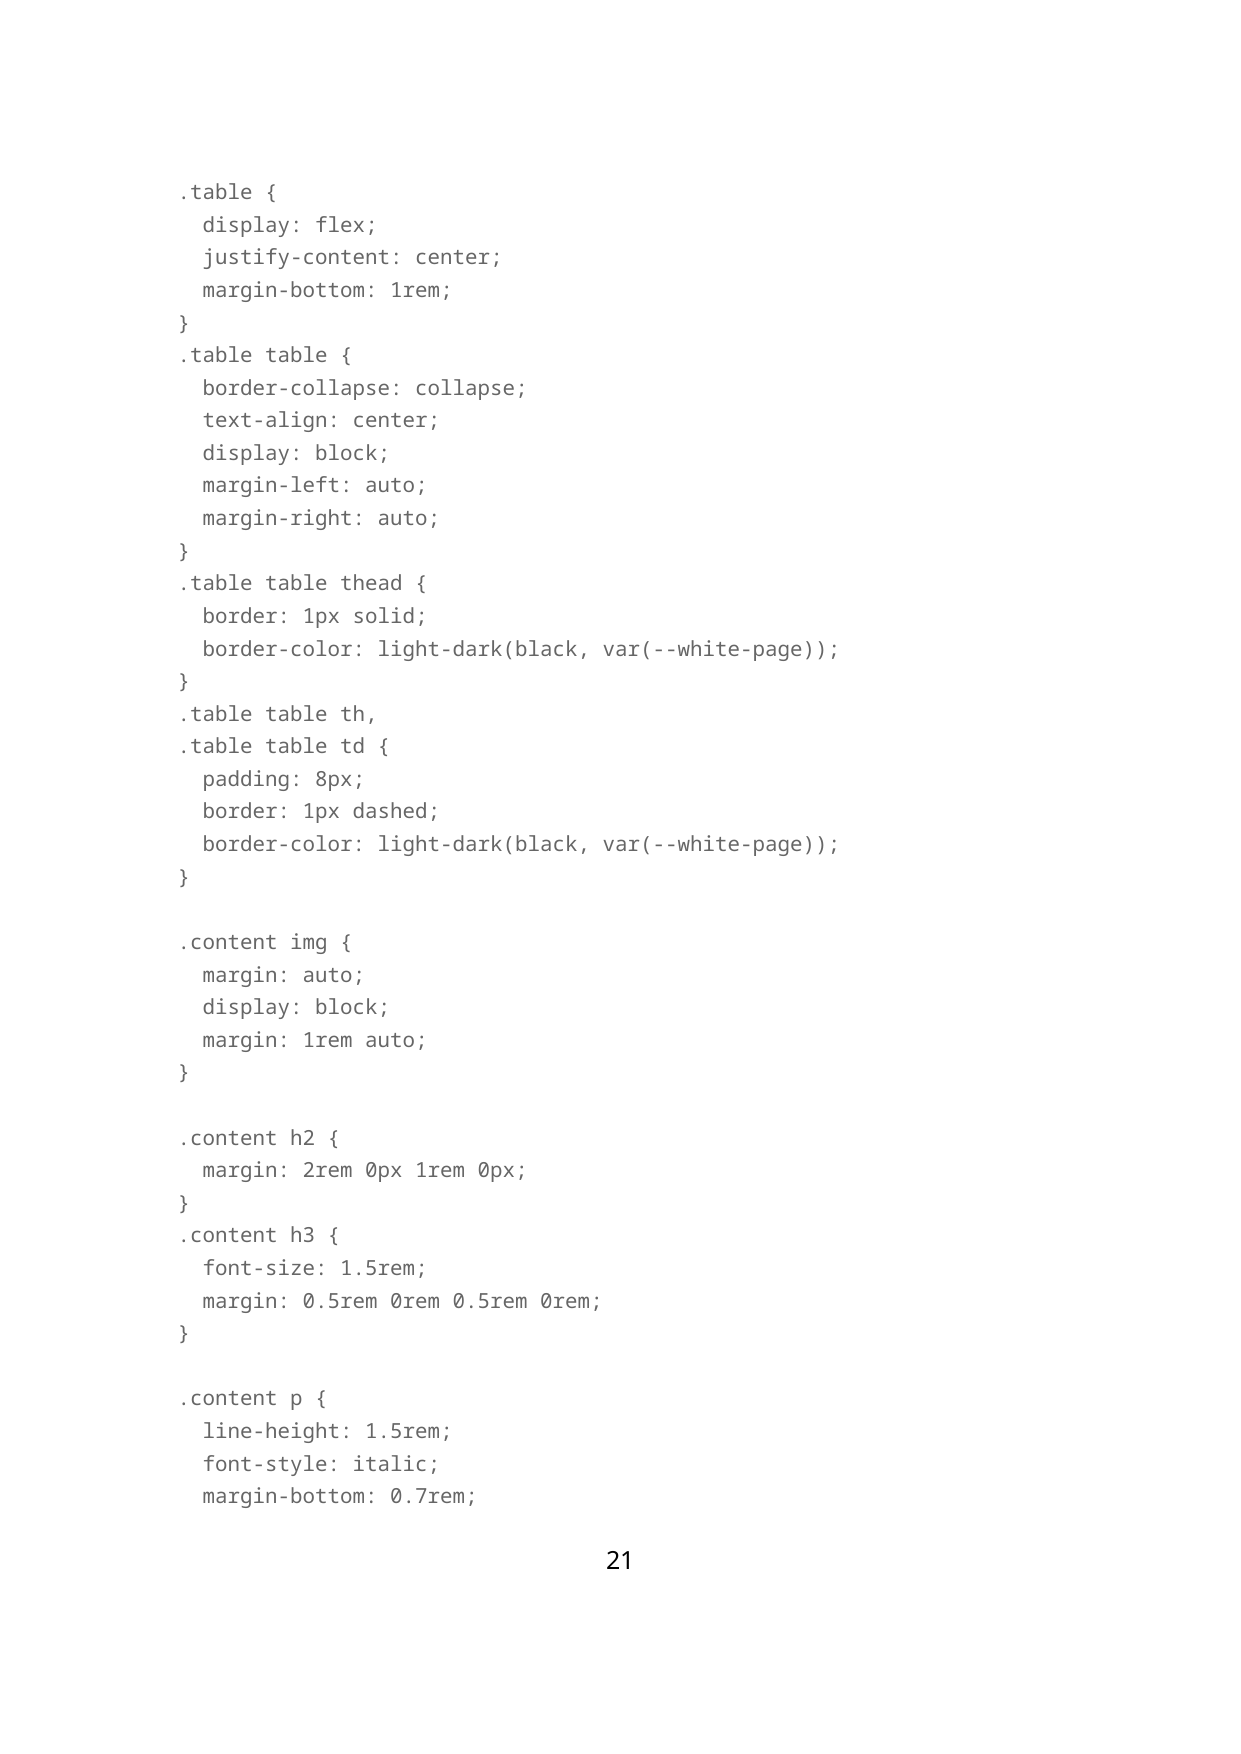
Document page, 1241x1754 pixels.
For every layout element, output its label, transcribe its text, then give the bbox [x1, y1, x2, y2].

text } [177, 308, 1063, 336]
text .table table thead { [177, 568, 1063, 597]
text margin-right: auto; [177, 503, 1063, 532]
text } [177, 1057, 1063, 1086]
text font-size: 1.5rem; [177, 1253, 1063, 1282]
text border: 1px dashed; [177, 797, 1063, 825]
text } [177, 536, 1063, 564]
text margin-left: auto; [177, 471, 1063, 499]
text .table table td { [177, 731, 1063, 760]
text margin-bottom: 1rem; [177, 275, 1063, 303]
text font-style: italic; [177, 1449, 1063, 1477]
text .content p { [177, 1383, 1063, 1412]
text display: flex; [177, 210, 1063, 238]
text } [177, 666, 1063, 695]
text margin: 0.5rem 0rem 0.5rem 0rem; [177, 1286, 1063, 1314]
text text-align: center; [177, 405, 1063, 434]
text display: block; [177, 992, 1063, 1021]
text margin: 2rem 0px 1rem 0px; [177, 1155, 1063, 1184]
text .content img { [177, 927, 1063, 956]
text .content h2 { [177, 1123, 1063, 1151]
text } [177, 1318, 1063, 1347]
text } [177, 862, 1063, 890]
text border-color: light-dark(black, var(--white-page)); [177, 634, 1063, 662]
text margin: auto; [177, 960, 1063, 988]
text .table { [177, 177, 1063, 206]
text } [177, 1188, 1063, 1216]
text margin: 1rem auto; [177, 1025, 1063, 1053]
text justify-content: center; [177, 242, 1063, 271]
text border-color: light-dark(black, var(--white-page)); [177, 829, 1063, 858]
text .table table { [177, 340, 1063, 369]
text padding: 8px; [177, 764, 1063, 792]
text line-height: 1.5rem; [177, 1416, 1063, 1444]
text border: 1px solid; [177, 601, 1063, 629]
text border-collapse: collapse; [177, 373, 1063, 401]
text .table table th, [177, 699, 1063, 727]
text margin-bottom: 0.7rem; [177, 1481, 1063, 1510]
text .content h3 { [177, 1221, 1063, 1249]
text display: block; [177, 438, 1063, 466]
